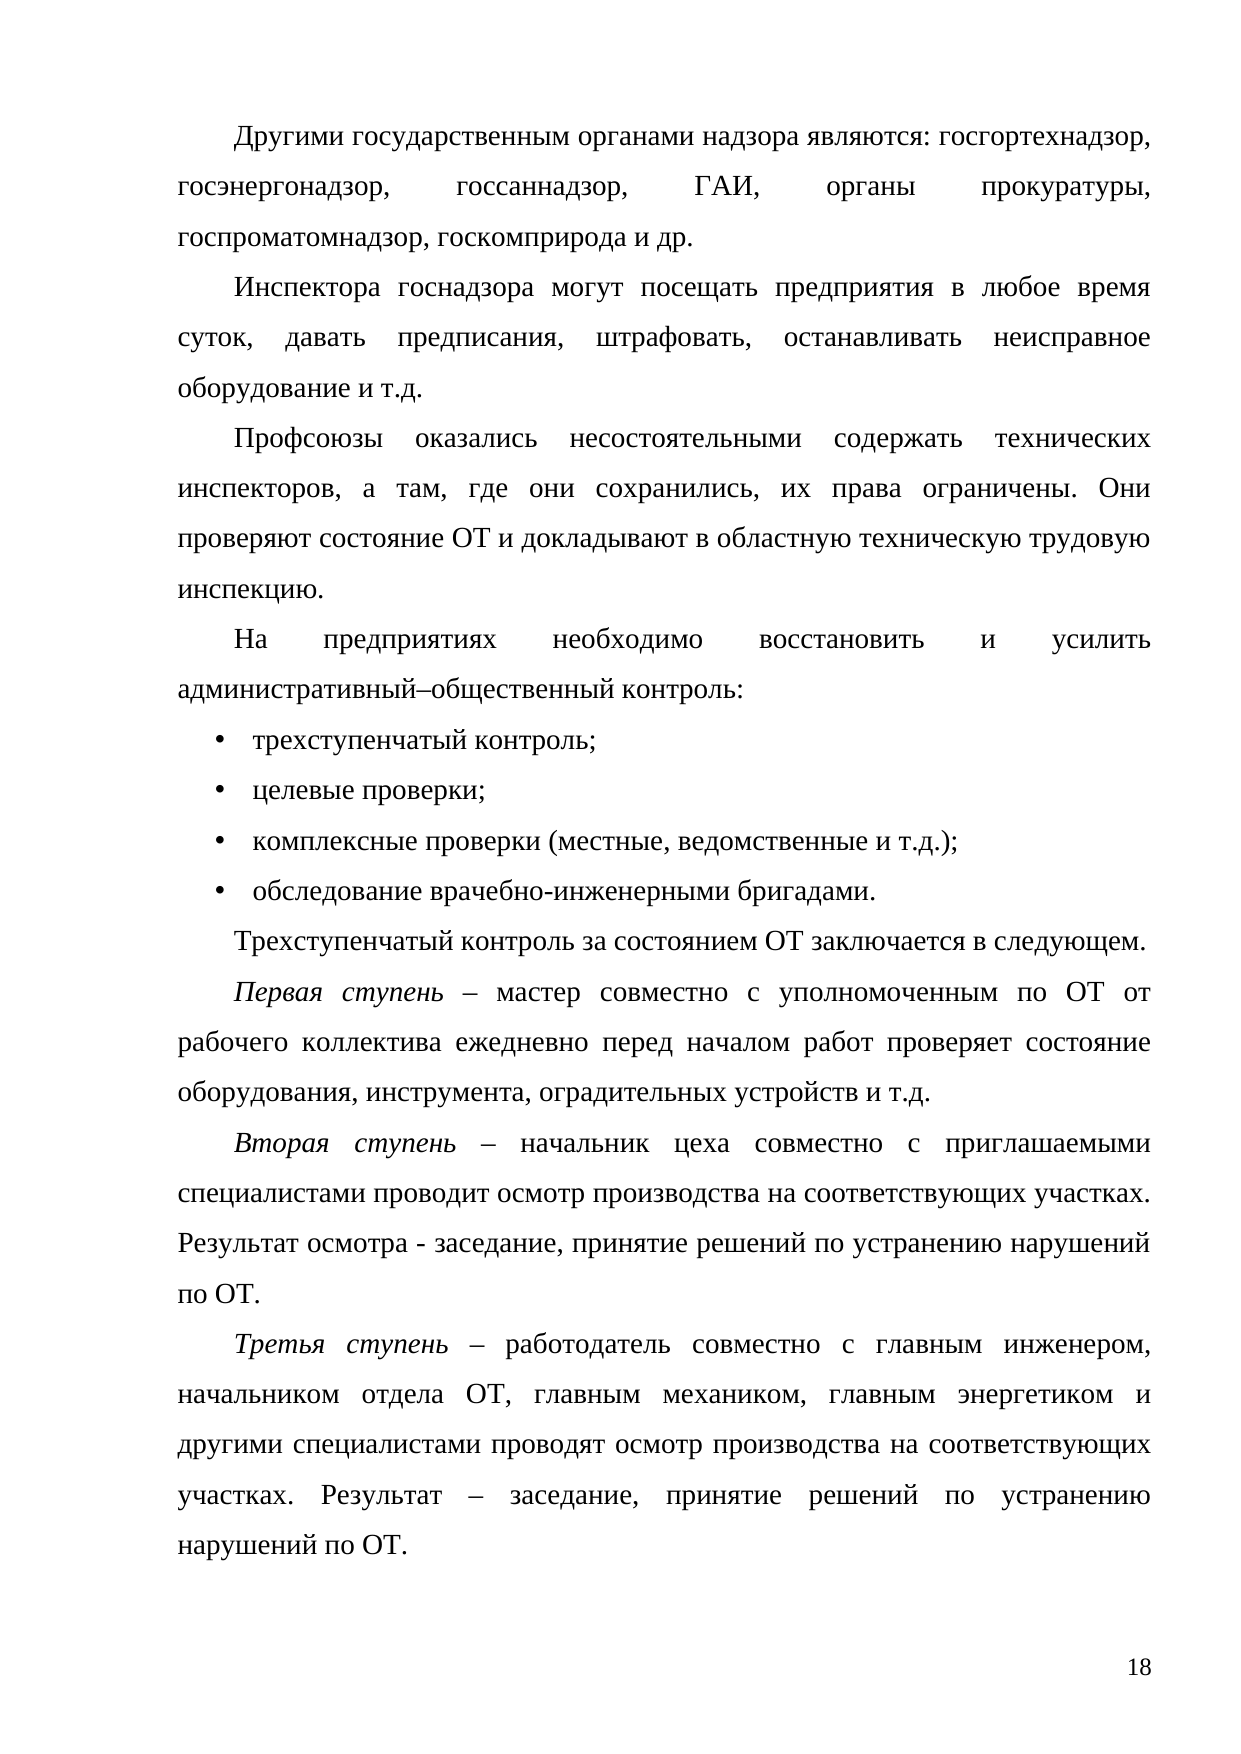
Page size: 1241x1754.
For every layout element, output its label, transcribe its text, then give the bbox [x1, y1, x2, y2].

list комплексные проверки (местные, ведомственные и т.д.); [215, 823, 1152, 856]
text Инспектора госнадзора могут посещать предприятия в любое время суток, давать предписания, штрафовать, останавливать неисправное оборудование и т.д. [177, 269, 1152, 403]
text Вторая ступень – начальник цеха совместно с приглашаемыми специалистами проводит осмотр производства на соответствующих участках. Результат осмотра - заседание, принятие решений по устранению нарушений по ОТ. [177, 1125, 1152, 1309]
list трехступенчатый контроль; [215, 722, 1152, 756]
list обследование врачебно-инженерными бригадами. [215, 873, 1152, 907]
text Первая ступень – мастер совместно с уполномоченным по ОТ от рабочего коллектива ежедневно перед началом работ проверяет состояние оборудования, инструмента, оградительных устройств и т.д. [177, 974, 1152, 1108]
text Третья ступень – работодатель совместно с главным инженером, начальником отдела ОТ, главным механиком, главным энергетиком и другими специалистами проводят осмотр производства на соответствующих участках. Результат – заседание, принятие решений по устранению нарушений по ОТ. [177, 1326, 1152, 1561]
text Другими государственным органами надзора являются: госгортехнадзор, госэнергонадзор, госсаннадзор, ГАИ, органы прокуратуры, госпроматомнадзор, госкомприрода и др. [177, 118, 1152, 252]
list целевые проверки; [215, 772, 1152, 806]
text Трехступенчатый контроль за состоянием ОТ заключается в следующем. [177, 923, 1152, 957]
text Профсоюзы оказались несостоятельными содержать технических инспекторов, а там, где они сохранились, их права ограничены. Они проверяют состояние ОТ и докладывают в областную техническую трудовую инспекцию. [177, 420, 1152, 604]
text На предприятиях необходимо восстановить и усилить административный–общественный контроль: [177, 621, 1152, 705]
